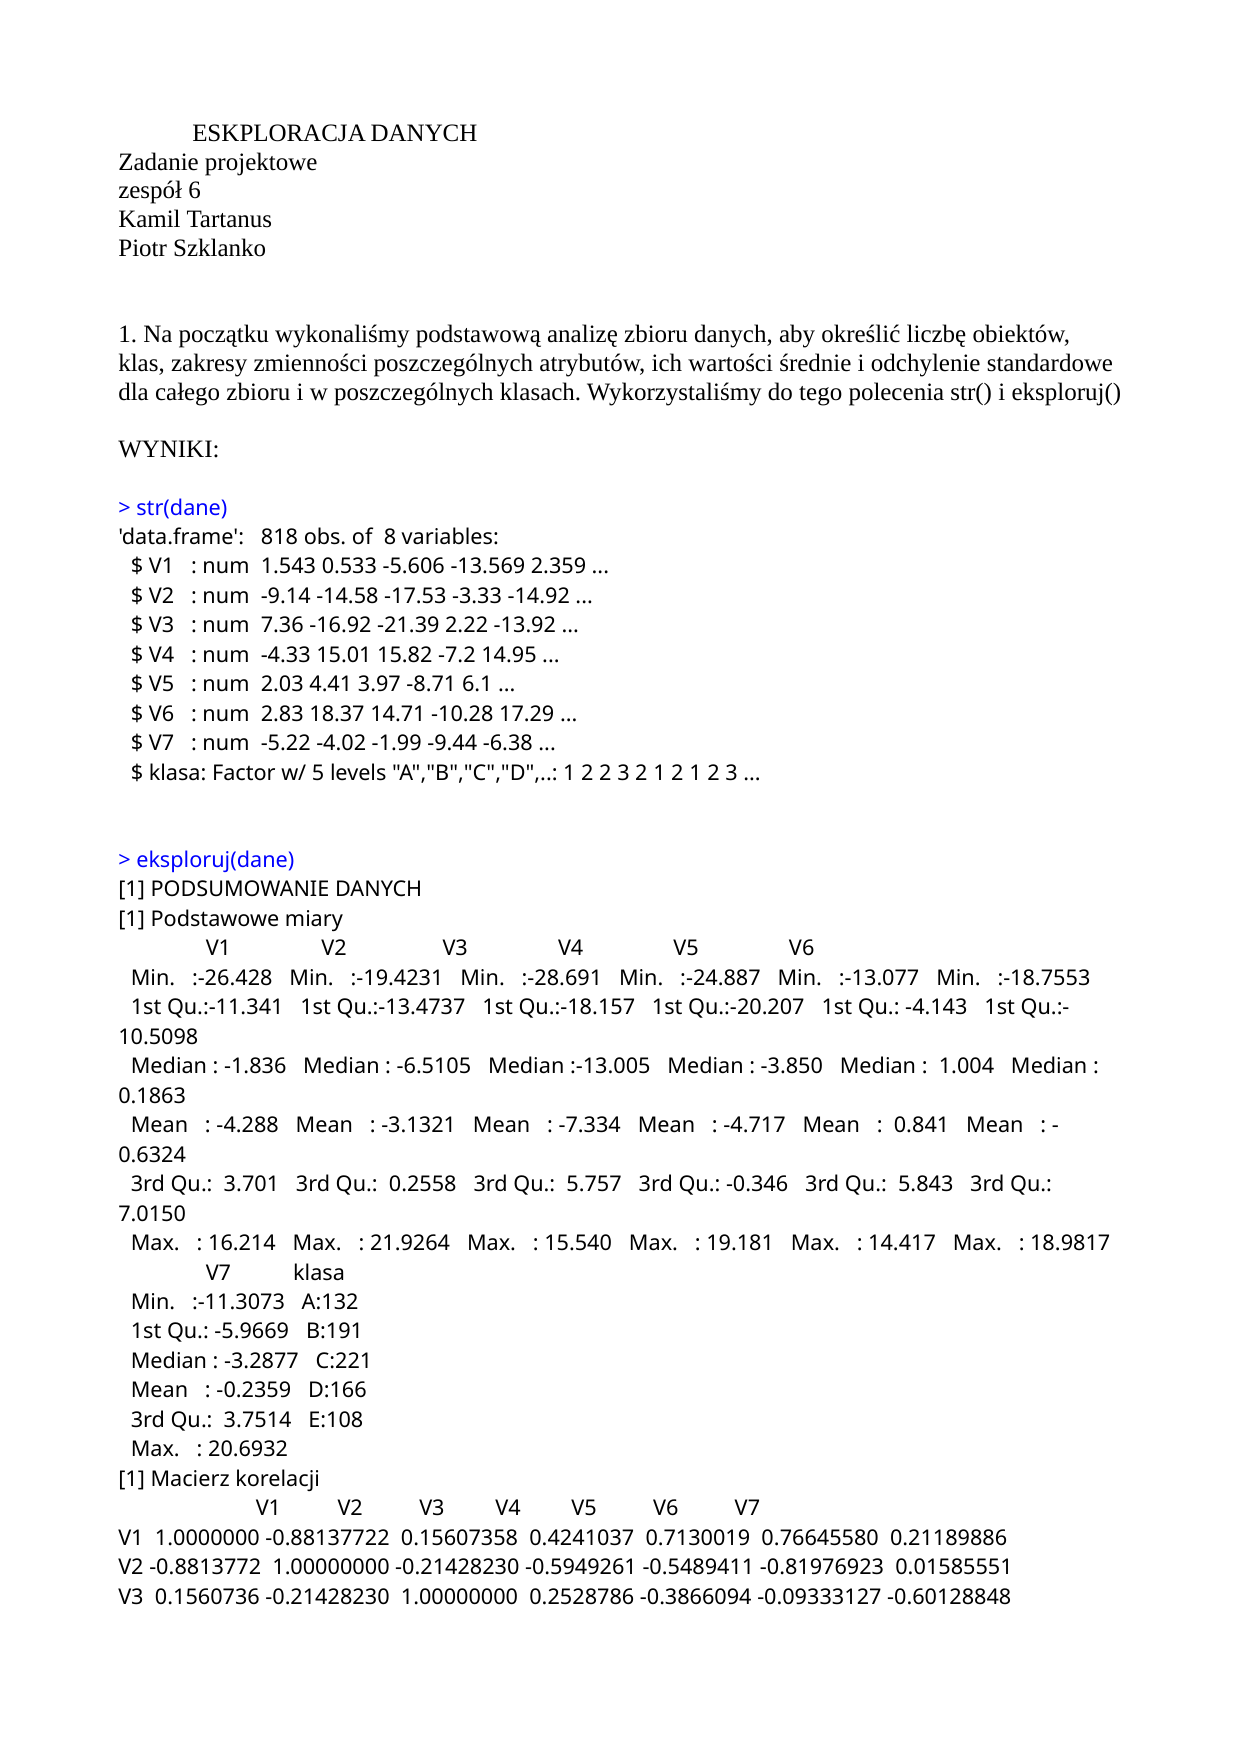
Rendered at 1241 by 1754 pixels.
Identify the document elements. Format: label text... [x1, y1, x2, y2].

text V1 V2 V3 V4 V5 V6 [118, 933, 1122, 962]
text $ V2 : num -9.14 -14.58 -17.53 -3.33 -14.92 ... [118, 580, 1122, 610]
text $ V7 : num -5.22 -4.02 -1.99 -9.44 -6.38 ... [118, 728, 1122, 757]
text Mean : -0.2359 D:166 [118, 1375, 1122, 1404]
text V2 -0.8813772 1.00000000 -0.21428230 -0.5949261 -0.5489411 -0.81976923 0.01585551 [118, 1552, 1122, 1581]
text > eksploruj(dane) [118, 844, 1122, 874]
text $ klasa: Factor w/ 5 levels "A","B","C","D",..: 1 2 2 3 2 1 2 1 2 3 ... [118, 757, 1122, 787]
text Mean : -4.288 Mean : -3.1321 Mean : -7.334 Mean : -4.717 Mean : 0.841 Mean : -0.6324 [118, 1109, 1122, 1168]
text 1. Na początku wykonaliśmy podstawową analizę zbioru danych, aby określić liczbę obiektów, klas, zakresy zmienności poszczególnych atrybutów, ich wartości średnie i odchylenie standardowe dla całego zbioru i w poszczególnych klasach. Wykorzystaliśmy do tego polecenia str() i eksploruj() [118, 319, 1122, 406]
text [1] Podstawowe miary [118, 903, 1122, 933]
text $ V6 : num 2.83 18.37 14.71 -10.28 17.29 ... [118, 698, 1122, 728]
text 3rd Qu.: 3.7514 E:108 [118, 1404, 1122, 1434]
text V7 klasa [118, 1257, 1122, 1286]
text 1st Qu.:-11.341 1st Qu.:-13.4737 1st Qu.:-18.157 1st Qu.:-20.207 1st Qu.: -4.143 1st Qu.:-10.5098 [118, 992, 1122, 1051]
text $ V5 : num 2.03 4.41 3.97 -8.71 6.1 ... [118, 669, 1122, 698]
text Zadanie projektowe [118, 147, 1122, 176]
text Kamil Tartanus [118, 204, 1122, 233]
text $ V4 : num -4.33 15.01 15.82 -7.2 14.95 ... [118, 639, 1122, 669]
text Median : -1.836 Median : -6.5105 Median :-13.005 Median : -3.850 Median : 1.004 Median : 0.1863 [118, 1051, 1122, 1109]
text V1 1.0000000 -0.88137722 0.15607358 0.4241037 0.7130019 0.76645580 0.21189886 [118, 1522, 1122, 1552]
text 'data.frame': 818 obs. of 8 variables: [118, 521, 1122, 551]
text [1] PODSUMOWANIE DANYCH [118, 874, 1122, 903]
text [1] Macierz korelacji [118, 1463, 1122, 1493]
text WYNIKI: [118, 434, 1122, 463]
text V3 0.1560736 -0.21428230 1.00000000 0.2528786 -0.3866094 -0.09333127 -0.60128848 [118, 1581, 1122, 1611]
text Max. : 16.214 Max. : 21.9264 Max. : 15.540 Max. : 19.181 Max. : 14.417 Max. : 18.9817 [118, 1227, 1122, 1257]
text 3rd Qu.: 3.701 3rd Qu.: 0.2558 3rd Qu.: 5.757 3rd Qu.: -0.346 3rd Qu.: 5.843 3rd Qu.: 7.0150 [118, 1168, 1122, 1227]
text $ V3 : num 7.36 -16.92 -21.39 2.22 -13.92 ... [118, 610, 1122, 639]
text Min. :-11.3073 A:132 [118, 1286, 1122, 1316]
text Piotr Szklanko [118, 233, 1122, 262]
text > str(dane) [118, 492, 1122, 521]
text Min. :-26.428 Min. :-19.4231 Min. :-28.691 Min. :-24.887 Min. :-13.077 Min. :-18.7553 [118, 962, 1122, 992]
text zespół 6 [118, 176, 1122, 204]
text $ V1 : num 1.543 0.533 -5.606 -13.569 2.359 ... [118, 551, 1122, 580]
text 1st Qu.: -5.9669 B:191 [118, 1316, 1122, 1345]
text Median : -3.2877 C:221 [118, 1345, 1122, 1375]
text Max. : 20.6932 [118, 1434, 1122, 1463]
text ESKPLORACJA DANYCH [118, 118, 1122, 147]
text V1 V2 V3 V4 V5 V6 V7 [118, 1493, 1122, 1522]
